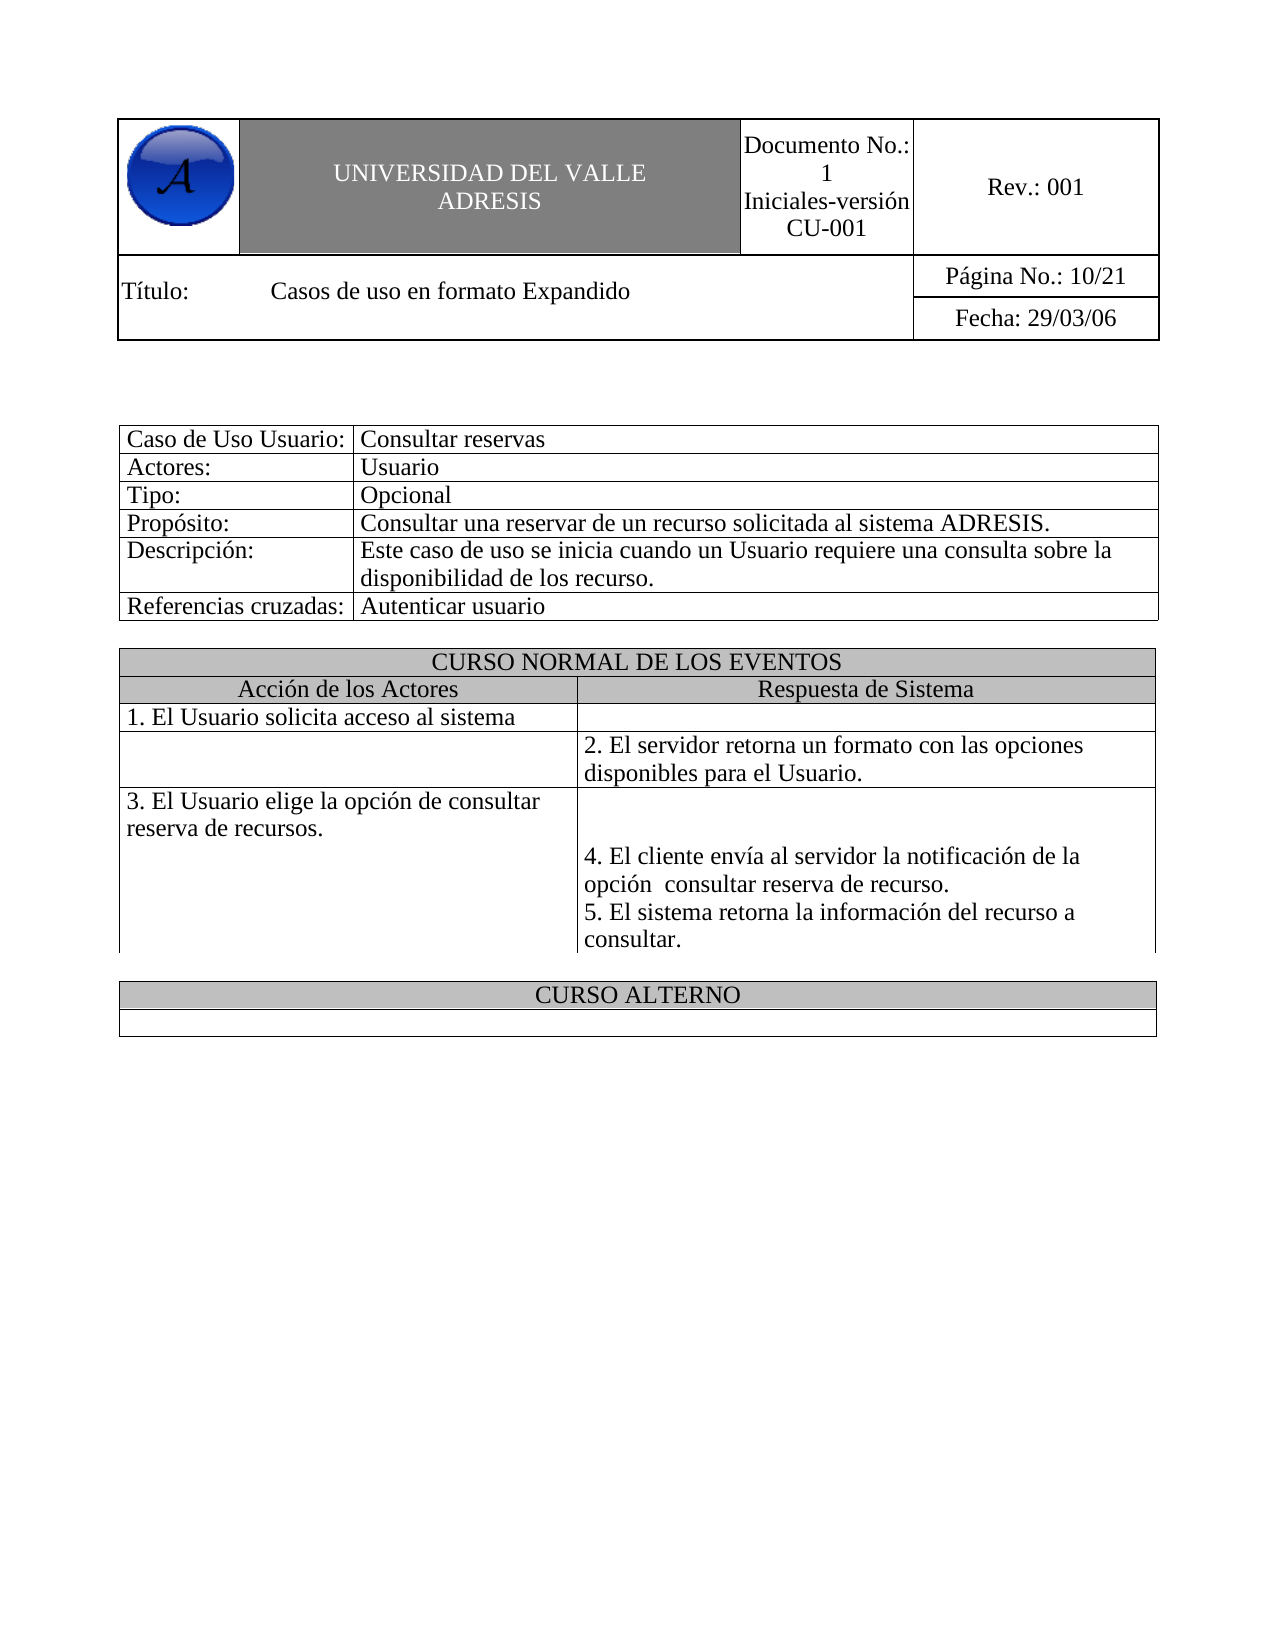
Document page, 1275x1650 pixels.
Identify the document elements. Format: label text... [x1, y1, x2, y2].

table_cell Usuario [354, 454, 1158, 481]
table_cell Opcional [354, 482, 1158, 509]
table_cell Fecha: 29/03/06 [914, 298, 1158, 338]
table_header Documento No.: 1 Iniciales-versión CU-001 [741, 120, 913, 253]
table_cell Título: Casos de uso en formato Expandido [119, 256, 913, 338]
table_cell [120, 898, 577, 953]
table_cell 4. El cliente envía al servidor la notificación de la opción consultar reserva de recurso. [578, 842, 1155, 898]
table_header [119, 120, 239, 253]
table_cell 1. El Usuario solicita acceso al sistema [120, 704, 577, 731]
table_cell Autenticar usuario [354, 593, 1158, 620]
table_cell Respuesta de Sistema [578, 677, 1155, 703]
table_cell 5. El sistema retorna la información del recurso a consultar. [578, 898, 1155, 953]
table_cell Actores: [120, 454, 353, 481]
table_header Consultar reservas [354, 426, 1158, 453]
table_cell Referencias cruzadas: [120, 593, 353, 620]
table_cell Propósito: [120, 510, 353, 537]
table_header Rev.: 001 [914, 120, 1158, 253]
table_cell Este caso de uso se inicia cuando un Usuario requiere una consulta sobre la disponibilidad de los recurso. [354, 538, 1158, 592]
table_cell Acción de los Actores [120, 677, 577, 703]
table_cell [120, 732, 577, 787]
table_cell 2. El servidor retorna un formato con las opciones disponibles para el Usuario. [578, 732, 1155, 787]
picture [127, 124, 235, 226]
table_header CURSO ALTERNO [120, 982, 1156, 1008]
table_header UNIVERSIDAD DEL VALLE ADRESIS [240, 120, 740, 253]
table_cell Descripción: [120, 538, 353, 592]
table_cell [578, 788, 1155, 842]
table_cell [578, 704, 1155, 731]
table_header Caso de Uso Usuario: [120, 426, 353, 453]
table_cell Tipo: [120, 482, 353, 509]
table_cell Consultar una reservar de un recurso solicitada al sistema ADRESIS. [354, 510, 1158, 537]
table_header CURSO NORMAL DE LOS EVENTOS [120, 649, 1155, 676]
table_cell [120, 1010, 1156, 1036]
table_cell 3. El Usuario elige la opción de consultar reserva de recursos. [120, 788, 577, 842]
table_header Página No.: 10/21 [914, 256, 1158, 296]
table_cell [120, 842, 577, 898]
